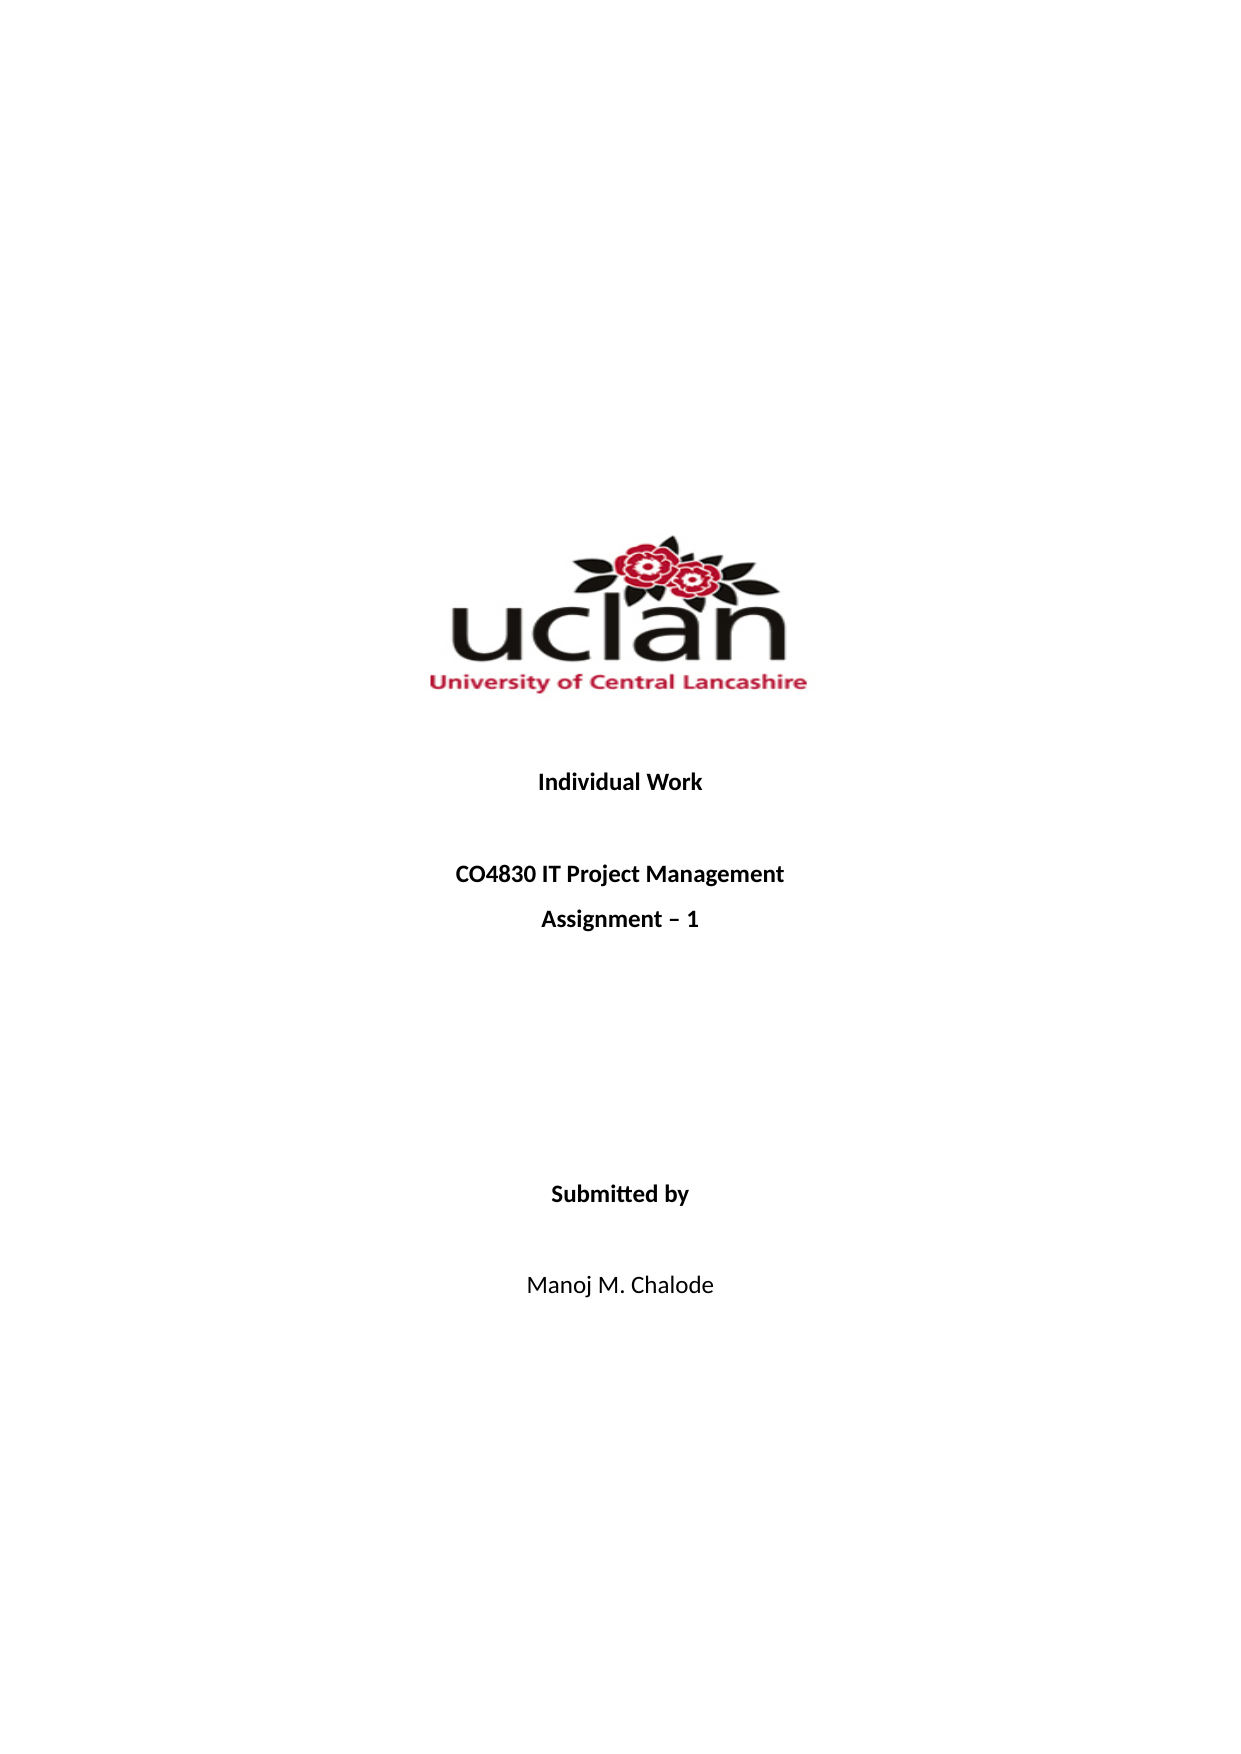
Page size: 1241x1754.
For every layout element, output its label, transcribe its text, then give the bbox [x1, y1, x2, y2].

text Manoj M. Chalode [118, 1269, 1122, 1300]
text Assignment – 1 [118, 904, 1122, 934]
text CO4830 IT Project Management [118, 858, 1122, 888]
text Individual Work [118, 766, 1122, 797]
text Submitted by [118, 1178, 1122, 1208]
picture [425, 529, 815, 706]
